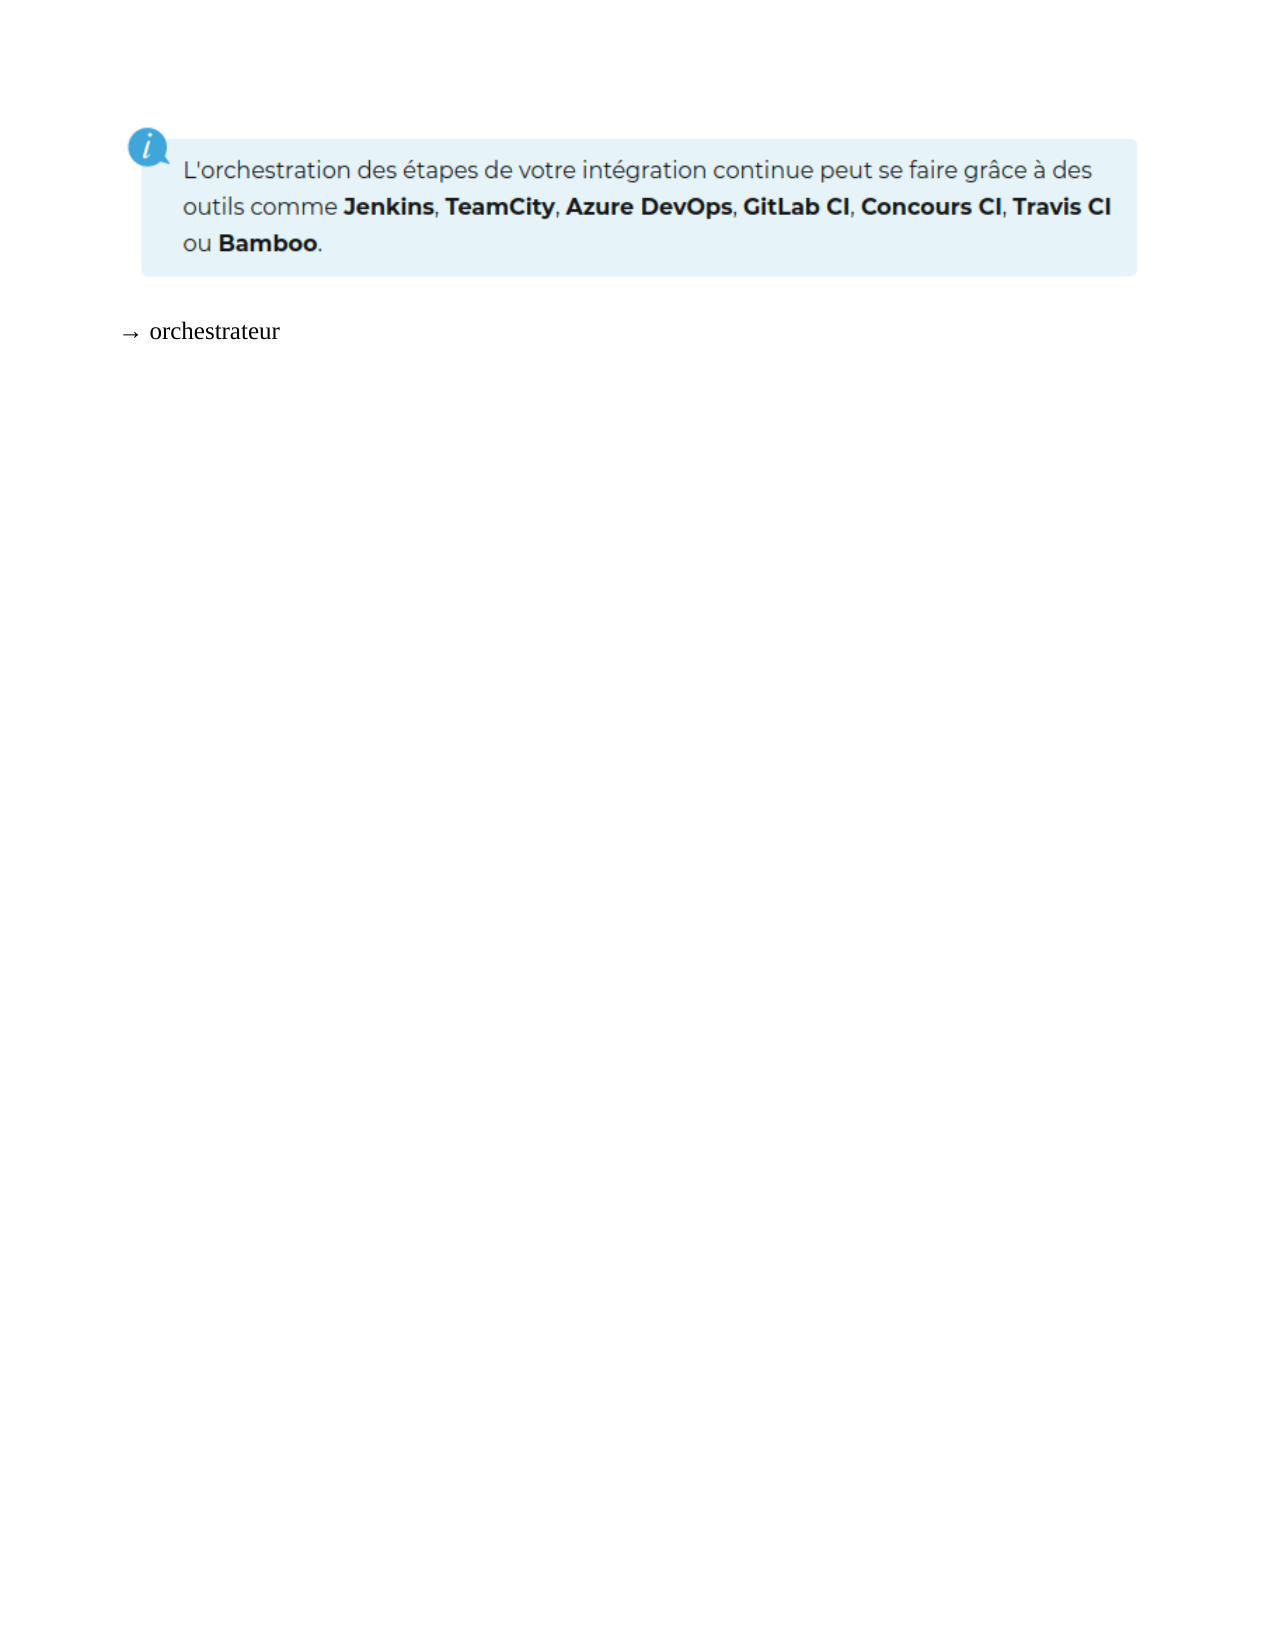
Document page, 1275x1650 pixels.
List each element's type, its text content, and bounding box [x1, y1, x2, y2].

picture [118, 118, 1157, 288]
text → orchestrateur [118, 316, 1157, 345]
